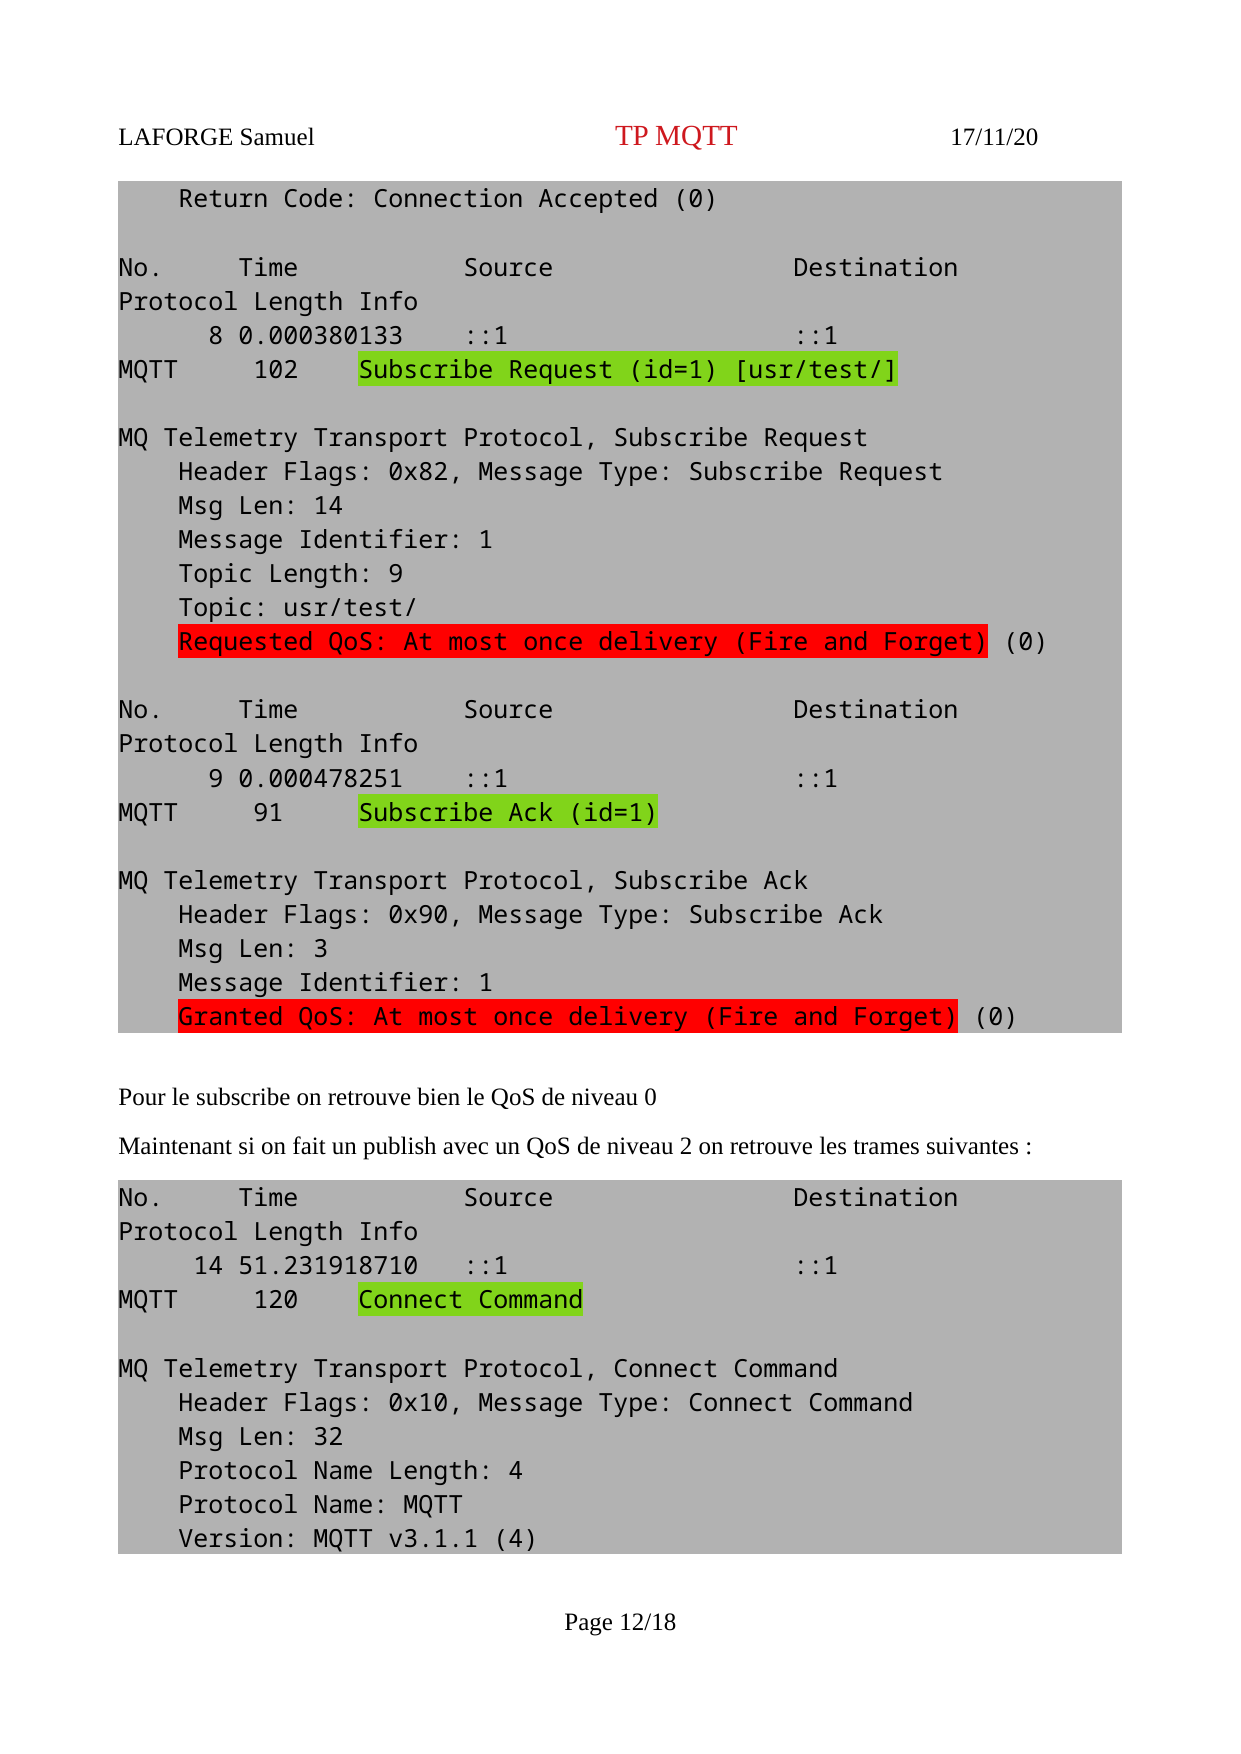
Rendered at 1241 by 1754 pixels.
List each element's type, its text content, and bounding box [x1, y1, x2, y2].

text Header Flags: 0x10, Message Type: Connect Command [118, 1384, 1122, 1418]
text Msg Len: 32 [118, 1418, 1122, 1452]
text 14 51.231918710 ::1 ::1 MQTT 120 Connect Command [118, 1248, 1122, 1316]
text MQ Telemetry Transport Protocol, Subscribe Request [118, 419, 1122, 454]
text Msg Len: 3 [118, 931, 1122, 964]
text Protocol Name Length: 4 [118, 1452, 1122, 1486]
text 8 0.000380133 ::1 ::1 MQTT 102 Subscribe Request (id=1) [usr/test/] [118, 317, 1122, 386]
text Message Identifier: 1 [118, 522, 1122, 556]
text MQ Telemetry Transport Protocol, Subscribe Ack [118, 862, 1122, 896]
text Granted QoS: At most once delivery (Fire and Forget) (0) [118, 999, 1122, 1033]
text 9 0.000478251 ::1 ::1 MQTT 91 Subscribe Ack (id=1) [118, 760, 1122, 828]
text Topic Length: 9 [118, 556, 1122, 590]
text Requested QoS: At most once delivery (Fire and Forget) (0) [118, 624, 1122, 658]
text Msg Len: 14 [118, 488, 1122, 522]
text MQ Telemetry Transport Protocol, Connect Command [118, 1350, 1122, 1384]
text Return Code: Connection Accepted (0) [118, 181, 1122, 215]
text Topic: usr/test/ [118, 590, 1122, 624]
text Protocol Name: MQTT [118, 1486, 1122, 1521]
text Header Flags: 0x90, Message Type: Subscribe Ack [118, 896, 1122, 931]
text Maintenant si on fait un publish avec un QoS de niveau 2 on retrouve les trames suivantes : [118, 1131, 1122, 1159]
text Header Flags: 0x82, Message Type: Subscribe Request [118, 454, 1122, 488]
text No. Time Source Destination Protocol Length Info [118, 692, 1122, 760]
text Version: MQTT v3.1.1 (4) [118, 1521, 1122, 1554]
text Message Identifier: 1 [118, 964, 1122, 999]
text No. Time Source Destination Protocol Length Info [118, 1180, 1122, 1248]
text No. Time Source Destination Protocol Length Info [118, 249, 1122, 317]
text Pour le subscribe on retrouve bien le QoS de niveau 0 [118, 1082, 1122, 1111]
